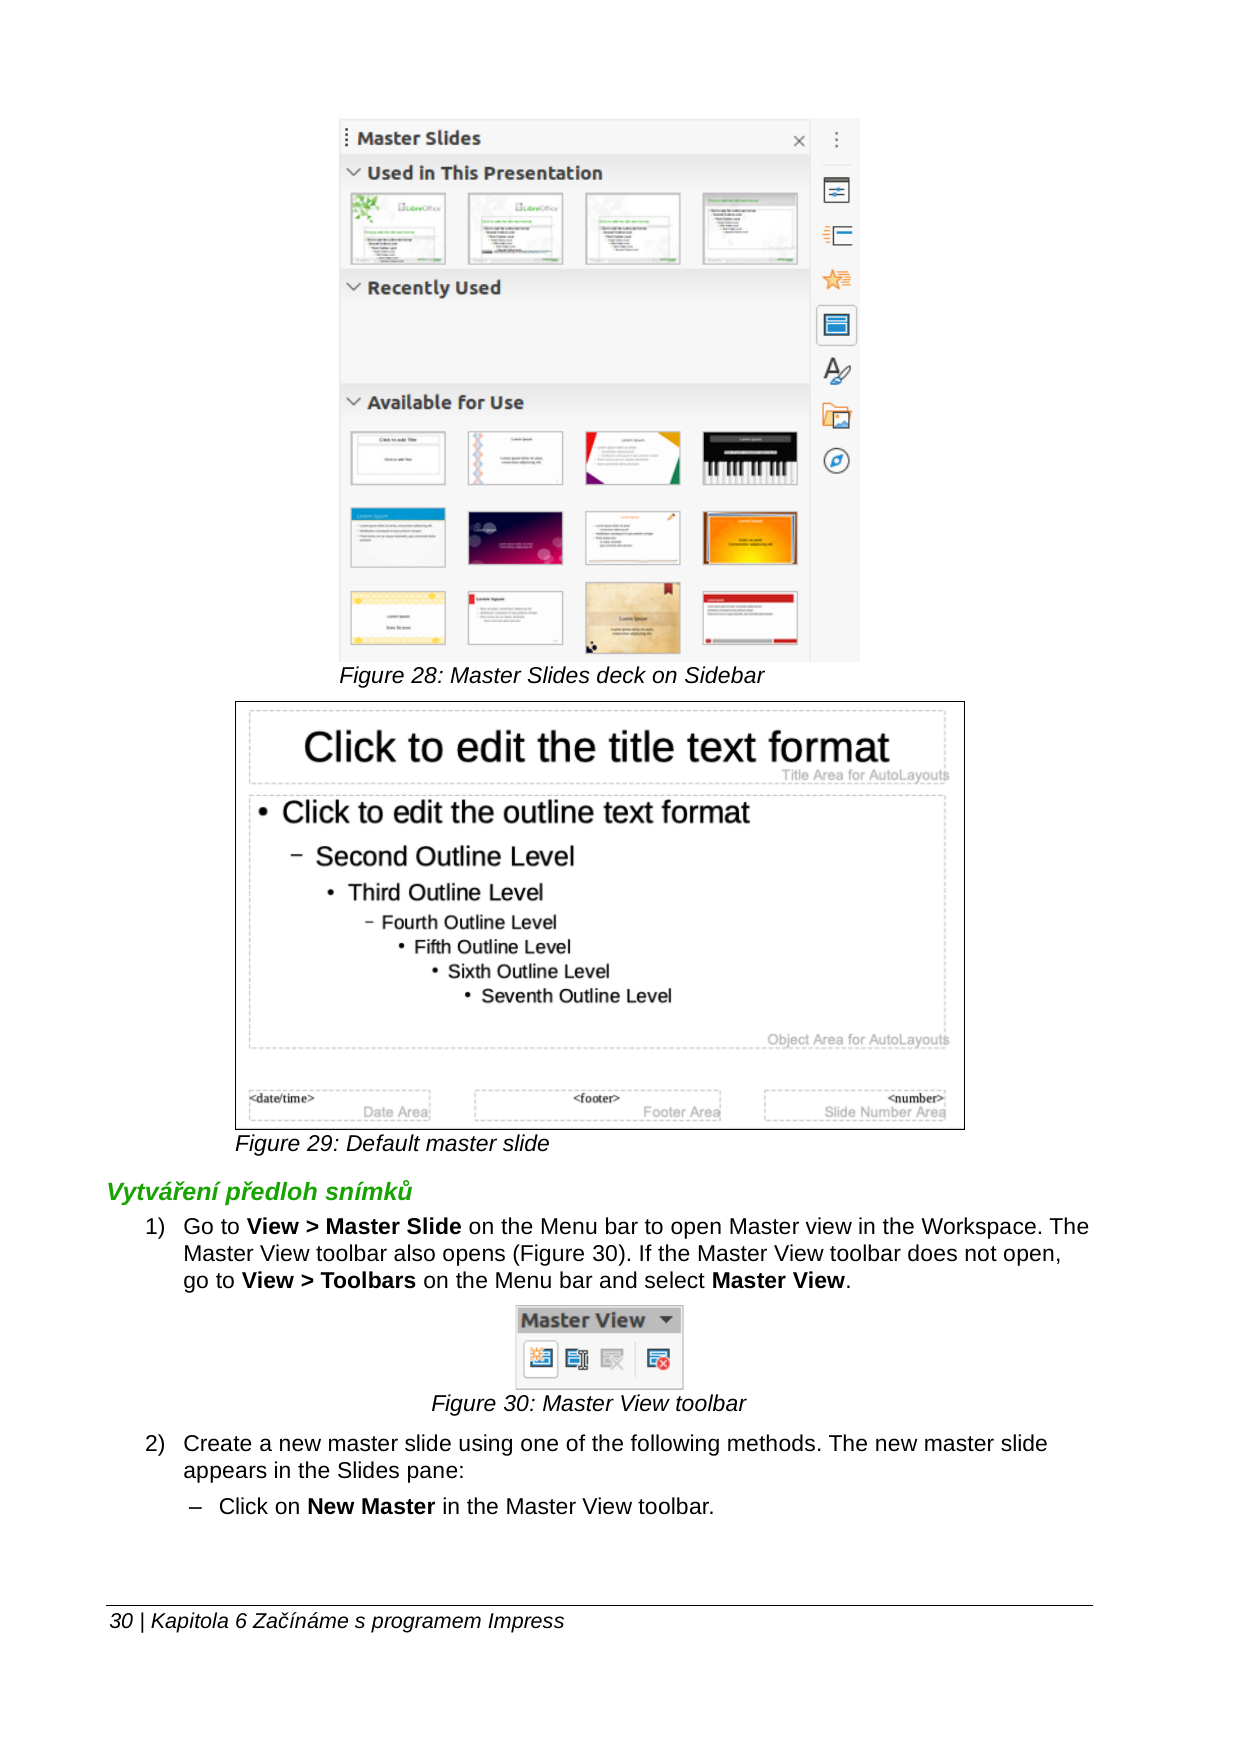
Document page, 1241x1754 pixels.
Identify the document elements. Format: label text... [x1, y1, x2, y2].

list Click on New Master in the Master View toolbar. [189, 1492, 1093, 1519]
picture [515, 1305, 684, 1390]
picture [339, 118, 860, 662]
list Go to View > Master Slide on the Menu bar to open Master view in the Workspace. The Master View toolbar also opens (Figure 30). If the Master View toolbar does not open, go to View > Toolbars on the Menu bar and select Master View. [165, 1212, 1093, 1293]
text Figure 28: Master Slides deck on Sidebar [339, 662, 860, 689]
picture [236, 702, 964, 1129]
text Figure 30: Master View toolbar [431, 1305, 768, 1417]
list Create a new master slide using one of the following methods. The new master slide appears in the Slides pane: [165, 1429, 1093, 1483]
text Figure 29: Default master slide [235, 1130, 964, 1157]
subtitle Vytváření předloh snímků [106, 1177, 1093, 1206]
